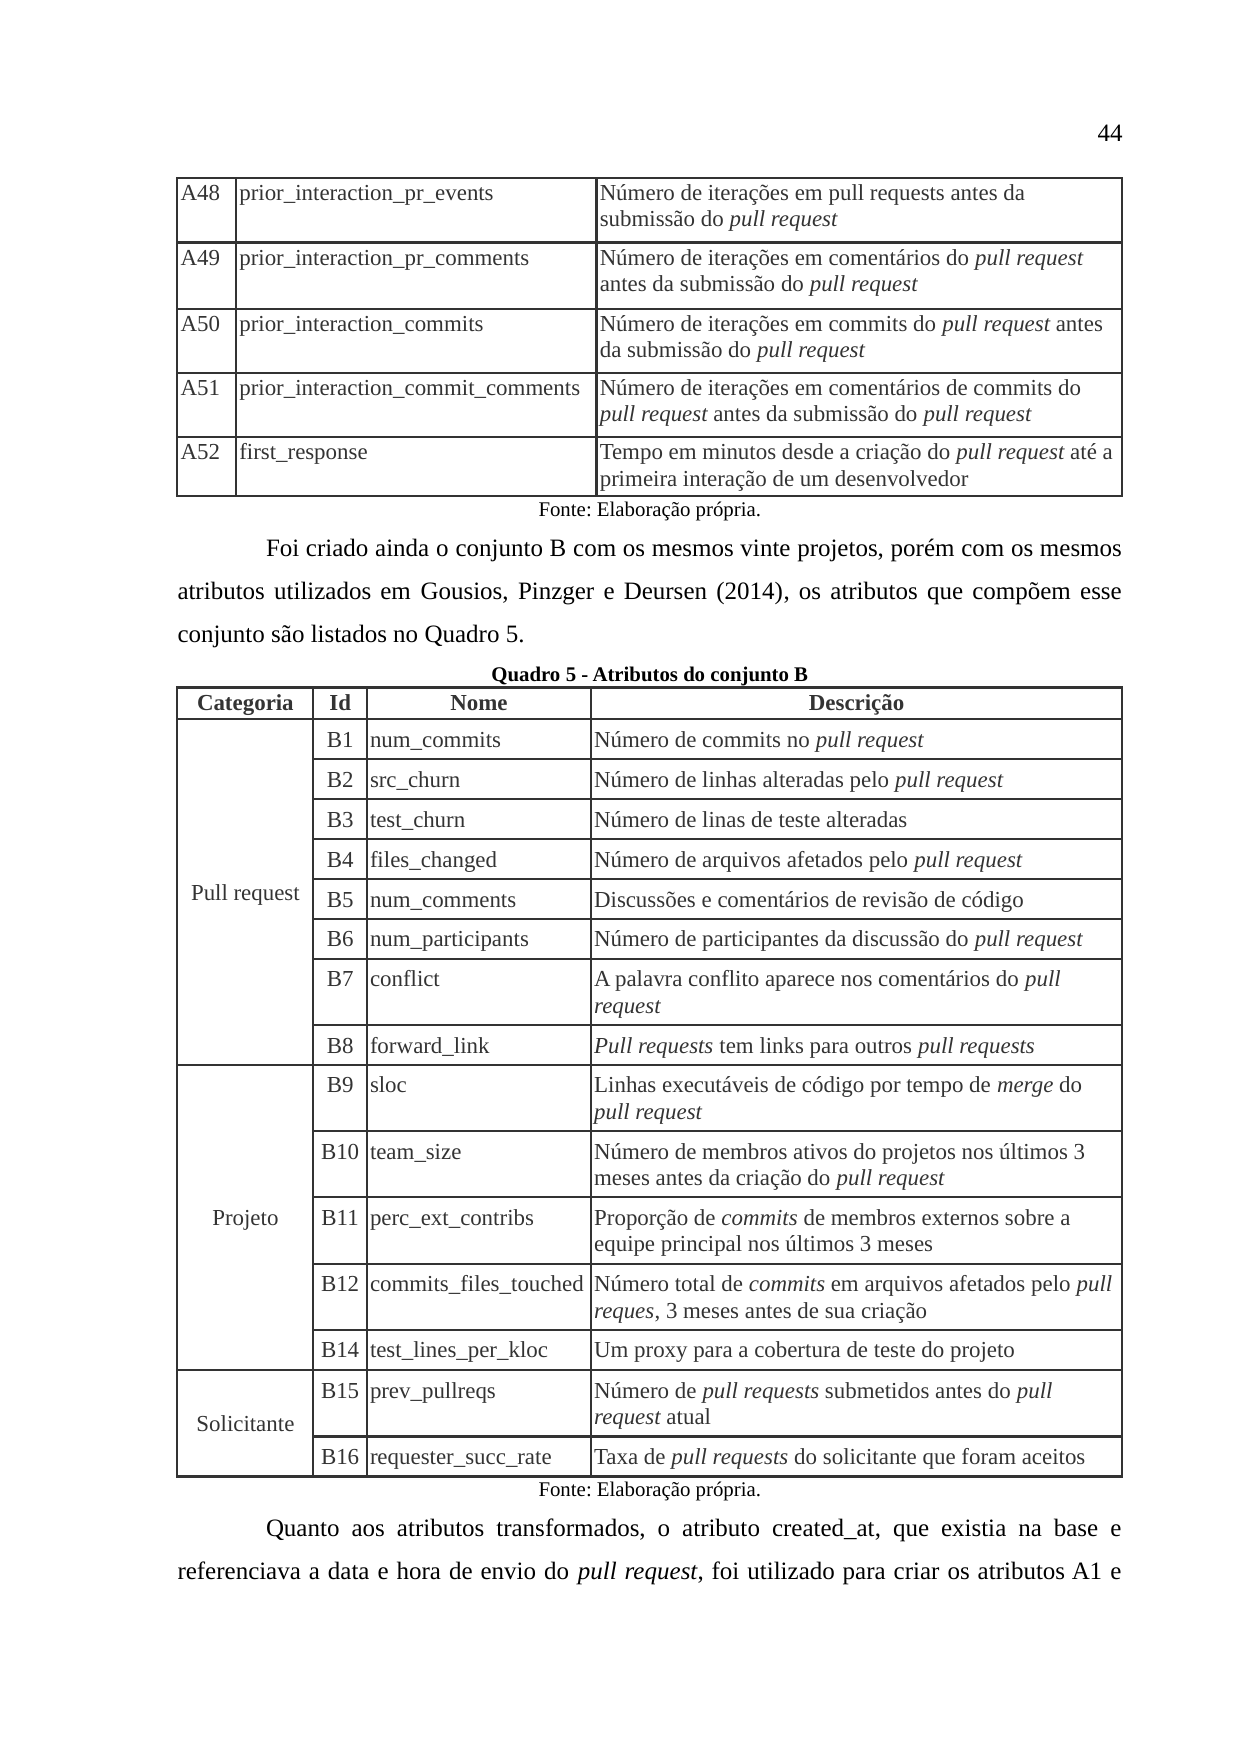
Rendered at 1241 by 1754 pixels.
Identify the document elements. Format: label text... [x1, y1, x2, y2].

text Foi criado ainda o conjunto B com os mesmos vinte projetos, porém com os mesmos atributos utilizados em Gousios, Pinzger e Deursen (2014), os atributos que compõem esse conjunto são listados no Quadro 5. [177, 533, 1122, 648]
table_cell prior_interaction_pr_events [237, 179, 595, 241]
table_cell B4 [314, 840, 366, 878]
table_cell first_response [237, 438, 595, 495]
table_cell A51 [178, 374, 235, 436]
table_cell B5 [314, 880, 366, 918]
table_cell B11 [314, 1198, 366, 1262]
table_cell B2 [314, 760, 366, 798]
table_cell Solicitante [178, 1371, 312, 1475]
table_cell Número de arquivos afetados pelo pull request [592, 840, 1121, 878]
text Quadro 5 - Atributos do conjunto B [177, 662, 1122, 686]
table_cell A50 [178, 310, 235, 372]
table_cell prior_interaction_commit_comments [237, 374, 595, 436]
text Fonte: Elaboração própria. [177, 1478, 1122, 1501]
table_cell Número de linas de teste alteradas [592, 800, 1121, 838]
table_cell Número de pull requests submetidos antes do pull request atual [592, 1371, 1121, 1435]
table_cell perc_ext_contribs [368, 1198, 590, 1262]
table_cell B1 [314, 720, 366, 758]
table_cell num_participants [368, 920, 590, 958]
table_cell Número de linhas alteradas pelo pull request [592, 760, 1121, 798]
table_cell Número de iterações em comentários de commits do pull request antes da submissão do pull request [598, 374, 1121, 436]
table_cell team_size [368, 1132, 590, 1196]
table_cell Número de membros ativos do projetos nos últimos 3 meses antes da criação do pull request [592, 1132, 1121, 1196]
table_cell Número de participantes da discussão do pull request [592, 920, 1121, 958]
table_cell Número de iterações em pull requests antes da submissão do pull request [598, 179, 1121, 241]
table_cell B12 [314, 1265, 366, 1329]
table_cell num_commits [368, 720, 590, 758]
table_cell requester_succ_rate [368, 1438, 590, 1475]
table_cell Número de iterações em comentários do pull request antes da submissão do pull request [598, 244, 1121, 308]
table_cell test_lines_per_kloc [368, 1331, 590, 1369]
table_cell Taxa de pull requests do solicitante que foram aceitos [592, 1438, 1121, 1475]
table_cell Discussões e comentários de revisão de código [592, 880, 1121, 918]
table_cell src_churn [368, 760, 590, 798]
table_cell A49 [178, 244, 235, 308]
table_cell Tempo em minutos desde a criação do pull request até a primeira interação de um desenvolvedor [598, 438, 1121, 495]
table_cell commits_files_touched [368, 1265, 590, 1329]
table_cell Pull requests tem links para outros pull requests [592, 1026, 1121, 1064]
table_cell B15 [314, 1371, 366, 1435]
table_cell prior_interaction_commits [237, 310, 595, 372]
table_cell num_comments [368, 880, 590, 918]
table_cell B6 [314, 920, 366, 958]
table_cell prior_interaction_pr_comments [237, 244, 595, 308]
table_cell Um proxy para a cobertura de teste do projeto [592, 1331, 1121, 1369]
text Quanto aos atributos transformados, o atributo created_at, que existia na base e referenciava a data e hora de envio do pull request, foi utilizado para criar os atributos A1 e [177, 1513, 1122, 1585]
table_cell B7 [314, 960, 366, 1024]
table_header Descrição [592, 689, 1121, 718]
table_cell sloc [368, 1066, 590, 1130]
table_cell B9 [314, 1066, 366, 1130]
table_cell Proporção de commits de membros externos sobre a equipe principal nos últimos 3 meses [592, 1198, 1121, 1262]
table_header Nome [368, 689, 590, 718]
table_cell B3 [314, 800, 366, 838]
table_cell forward_link [368, 1026, 590, 1064]
table_cell files_changed [368, 840, 590, 878]
table_header Categoria [178, 689, 312, 718]
table_cell A52 [178, 438, 235, 495]
table_cell prev_pullreqs [368, 1371, 590, 1435]
table_cell test_churn [368, 800, 590, 838]
table_cell conflict [368, 960, 590, 1024]
table_cell Projeto [178, 1066, 312, 1369]
table_cell Número de commits no pull request [592, 720, 1121, 758]
text Fonte: Elaboração própria. [177, 497, 1122, 521]
table_cell Linhas executáveis de código por tempo de merge do pull request [592, 1066, 1121, 1130]
table_cell A palavra conflito aparece nos comentários do pull request [592, 960, 1121, 1024]
table_cell Pull request [178, 720, 312, 1064]
table_cell B14 [314, 1331, 366, 1369]
table_cell B10 [314, 1132, 366, 1196]
table_cell A48 [178, 179, 235, 241]
table_cell Número total de commits em arquivos afetados pelo pull reques, 3 meses antes de sua criação [592, 1265, 1121, 1329]
table_cell B8 [314, 1026, 366, 1064]
table_header Id [314, 689, 366, 718]
table_cell Número de iterações em commits do pull request antes da submissão do pull request [598, 310, 1121, 372]
table_cell B16 [314, 1438, 366, 1475]
